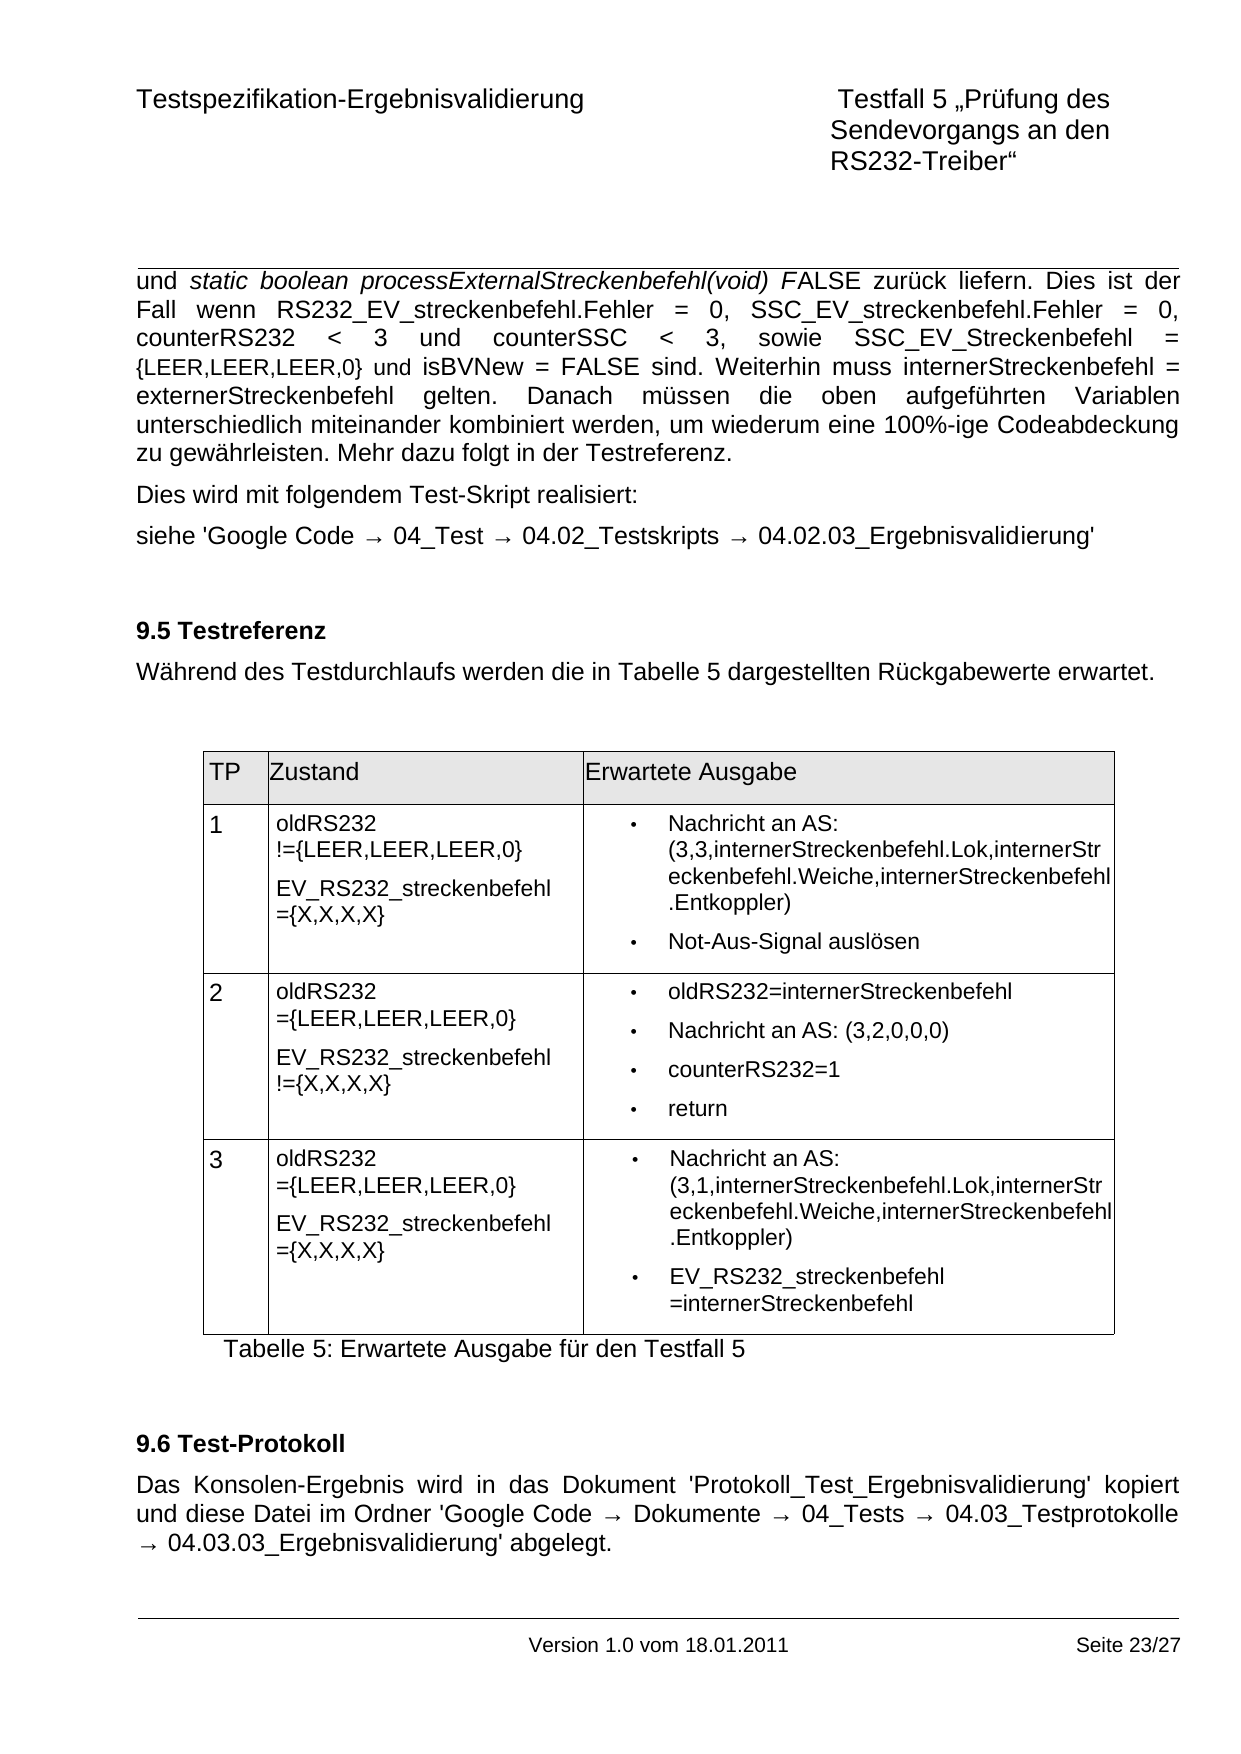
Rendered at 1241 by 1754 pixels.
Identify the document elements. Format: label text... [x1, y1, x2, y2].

table_cell Nachricht an AS: (3,1,internerStreckenbefehl.Lok,internerStreckenbefehl.Weiche,internerStreckenbefehl.Entkoppler) EV_RS232_streckenbefehl =internerStreckenbefehl [584, 1140, 1114, 1334]
table_cell oldRS232 ={LEER,LEER,LEER,0} EV_RS232_streckenbefehl !={X,X,X,X} [269, 974, 583, 1139]
table_cell oldRS232=internerStreckenbefehl Nachricht an AS: (3,2,0,0,0) counterRS232=1 return [584, 974, 1114, 1139]
table_cell 1 [204, 805, 268, 972]
text Die obigen Variablen werden global definiert und dann wird void workEV(void) aufgerufen. Vorher muss sichergestellt werden, dass keine Kommunikationsfehler, keine neuen Streckenbefehle vorhanden sind und der interne Streckenbefehl gleich dem externen Streckenbefehl entspricht. Es müssen also static boolean checkForCommunicationErrors() und static boolean processExternalStreckenbefehl(void) FALSE zurück liefern. Dies ist der Fall wenn RS232_EV_streckenbefehl.Fehler = 0, SSC_EV_streckenbefehl.Fehler = 0, counterRS232 < 3 und counterSSC < 3, sowie SSC_EV_Streckenbefehl = {LEER,LEER,LEER,0} und isBVNew = FALSE sind. Weiterhin muss internerStreckenbefehl = externerStreckenbefehl gelten. Danach müssen die oben aufgeführten Variablen unterschiedlich miteinander kombiniert werden, um wiederum eine 100%-ige Codeabdeckung zu gewährleisten. Mehr dazu folgt in der Testreferenz. [136, 289, 1181, 467]
subtitle Test-Protokoll [136, 1429, 1181, 1458]
table_cell Nachricht an AS: (3,3,internerStreckenbefehl.Lok,internerStreckenbefehl.Weiche,internerStreckenbefehl.Entkoppler) Not-Aus-Signal auslösen [584, 805, 1114, 972]
table_header Erwartete Ausgabe [584, 752, 1114, 804]
table_header Zustand [269, 752, 583, 804]
table_cell oldRS232 !={LEER,LEER,LEER,0} EV_RS232_streckenbefehl ={X,X,X,X} [269, 805, 583, 972]
table_header TP [204, 752, 268, 804]
text Das Konsolen-Ergebnis wird in das Dokument 'Protokoll_Test_Ergebnisvalidierung' kopiert und diese Datei im Ordner 'Google Code → Dokumente → 04_Tests → 04.03_Testprotokolle → 04.03.03_Ergebnisvalidierung' abgelegt. [136, 1470, 1181, 1557]
table_cell 3 [204, 1140, 268, 1334]
table_cell oldRS232 ={LEER,LEER,LEER,0} EV_RS232_streckenbefehl ={X,X,X,X} [269, 1140, 583, 1334]
text Während des Testdurchlaufs werden die in Tabelle 5 dargestellten Rückgabewerte erwartet. [136, 657, 1181, 686]
subtitle Testreferenz [136, 616, 1181, 644]
text siehe 'Google Code → 04_Test → 04.02_Testskripts → 04.02.03_Ergebnisvalidierung' [136, 521, 1181, 549]
text Tabelle 5: Erwartete Ausgabe für den Testfall 5 [216, 1334, 1181, 1363]
table_cell 2 [204, 974, 268, 1139]
text Dies wird mit folgendem Test-Skript realisiert: [136, 479, 1181, 508]
